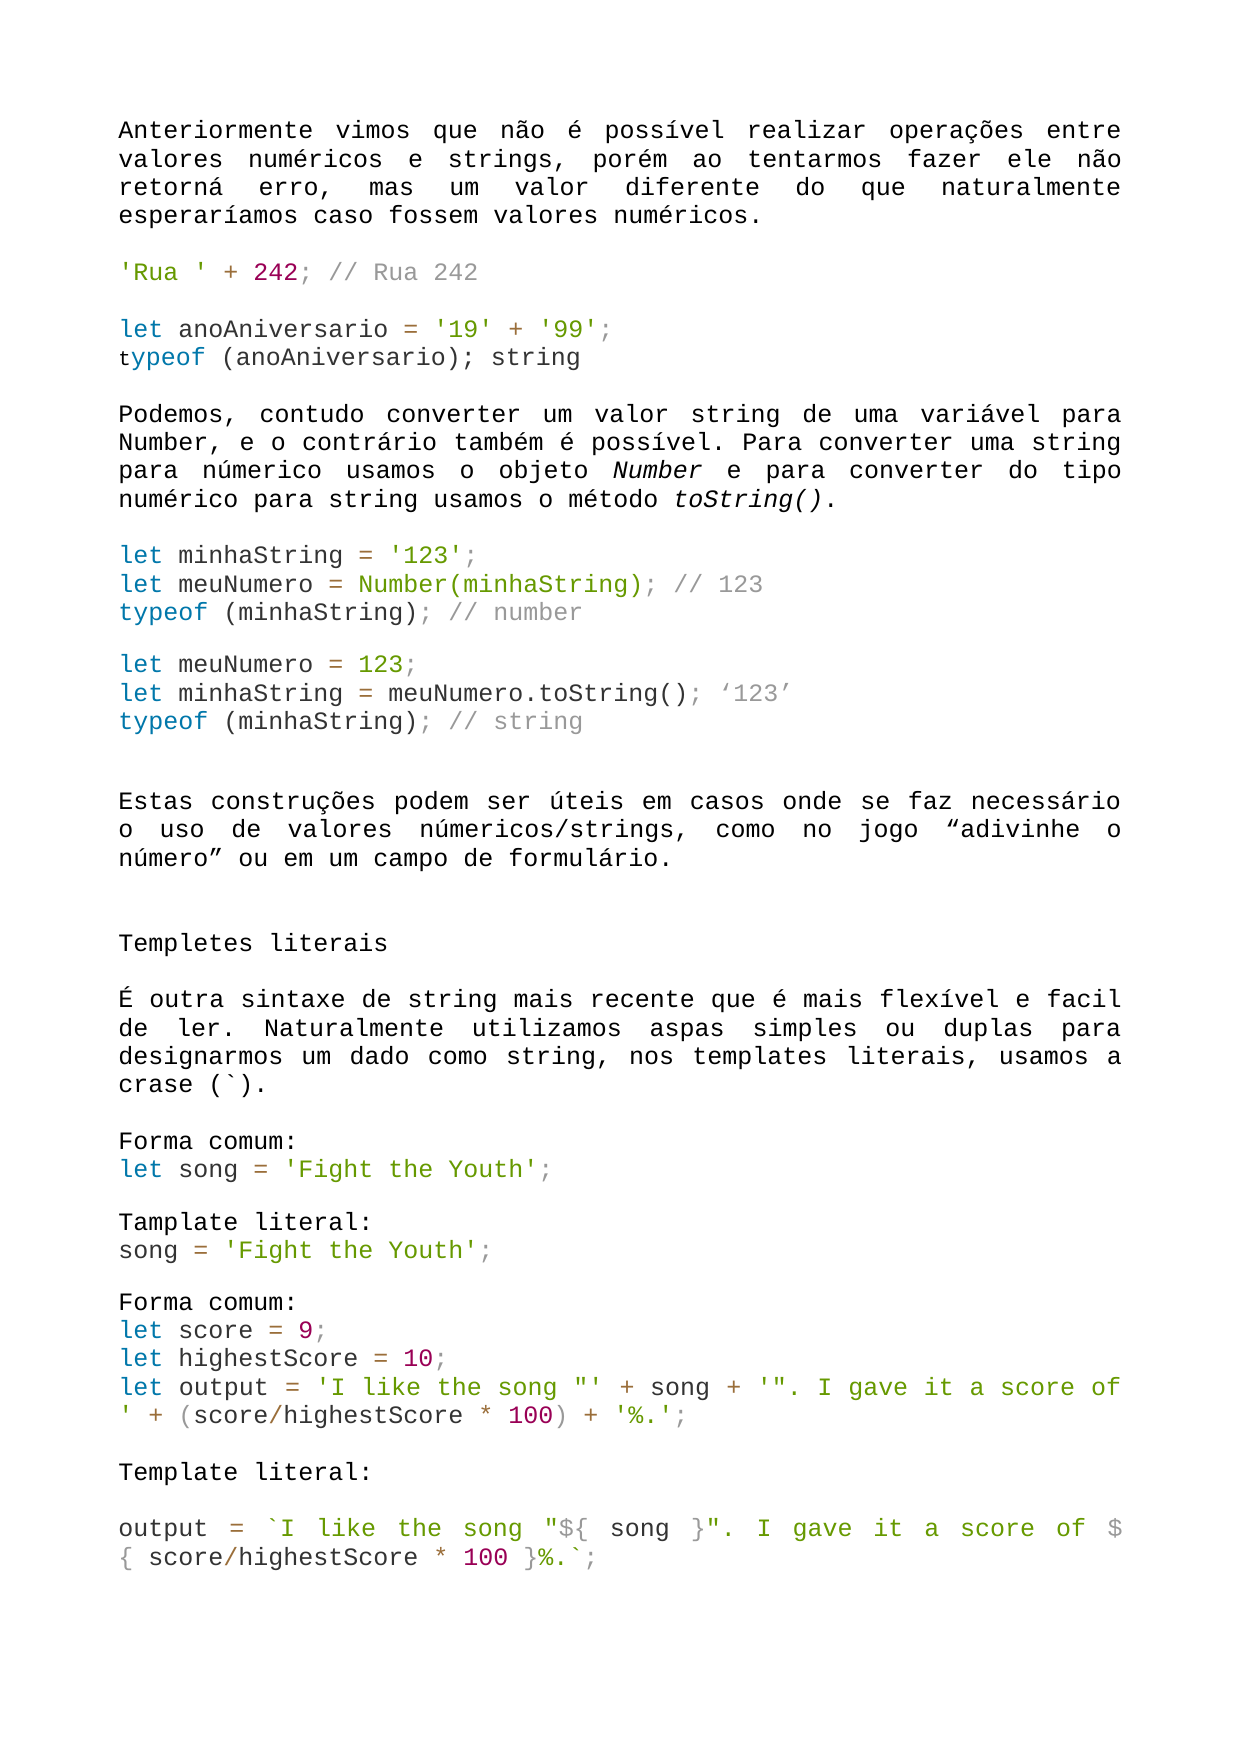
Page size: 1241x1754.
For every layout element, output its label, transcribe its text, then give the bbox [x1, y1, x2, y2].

text let score = 9; [118, 1318, 1122, 1346]
text let output = 'I like the song "' + song + '". I gave it a score of ' + (score/highestScore * 100) + '%.'; [118, 1374, 1122, 1431]
text let meuNumero = Number(minhaString); // 123 [118, 571, 1122, 600]
text typeof (minhaString); // string [118, 708, 1122, 737]
text song = 'Fight the Youth'; [118, 1237, 1122, 1266]
text let song = 'Fight the Youth'; [118, 1157, 1122, 1185]
text Forma comum: [118, 1129, 1122, 1157]
text 'Rua ' + 242; // Rua 242 [118, 260, 1122, 288]
text Templetes literais [118, 930, 1122, 959]
text Forma comum: [118, 1289, 1122, 1318]
text let highestScore = 10; [118, 1346, 1122, 1374]
text let anoAniversario = '19' + '99'; [118, 316, 1122, 345]
text Anteriormente vimos que não é possível realizar operações entre valores numéricos e strings, porém ao tentarmos fazer ele não retorná erro, mas um valor diferente do que naturalmente esperaríamos caso fossem valores numéricos. [118, 118, 1122, 231]
text É outra sintaxe de string mais recente que é mais flexível e facil de ler. Naturalmente utilizamos aspas simples ou duplas para designarmos um dado como string, nos templates literais, usamos a crase (`). [118, 987, 1122, 1100]
text typeof (minhaString); // number [118, 600, 1122, 628]
text output = `I like the song "${ song }". I gave it a score of ${ score/highestScore * 100 }%.`; [118, 1516, 1122, 1573]
text typeof (anoAniversario); string [118, 345, 1122, 373]
text let meuNumero = 123; [118, 652, 1122, 680]
text let minhaString = '123'; [118, 543, 1122, 571]
text Estas construções podem ser úteis em casos onde se faz necessário o uso de valores númericos/strings, como no jogo “adivinhe o número” ou em um campo de formulário. [118, 789, 1122, 874]
text let minhaString = meuNumero.toString(); ‘123’ [118, 680, 1122, 708]
text Podemos, contudo converter um valor string de uma variável para Number, e o contrário também é possível. Para converter uma string para númerico usamos o objeto Number e para converter do tipo numérico para string usamos o método toString(). [118, 401, 1122, 515]
text Template literal: [118, 1459, 1122, 1488]
text Tamplate literal: [118, 1209, 1122, 1237]
